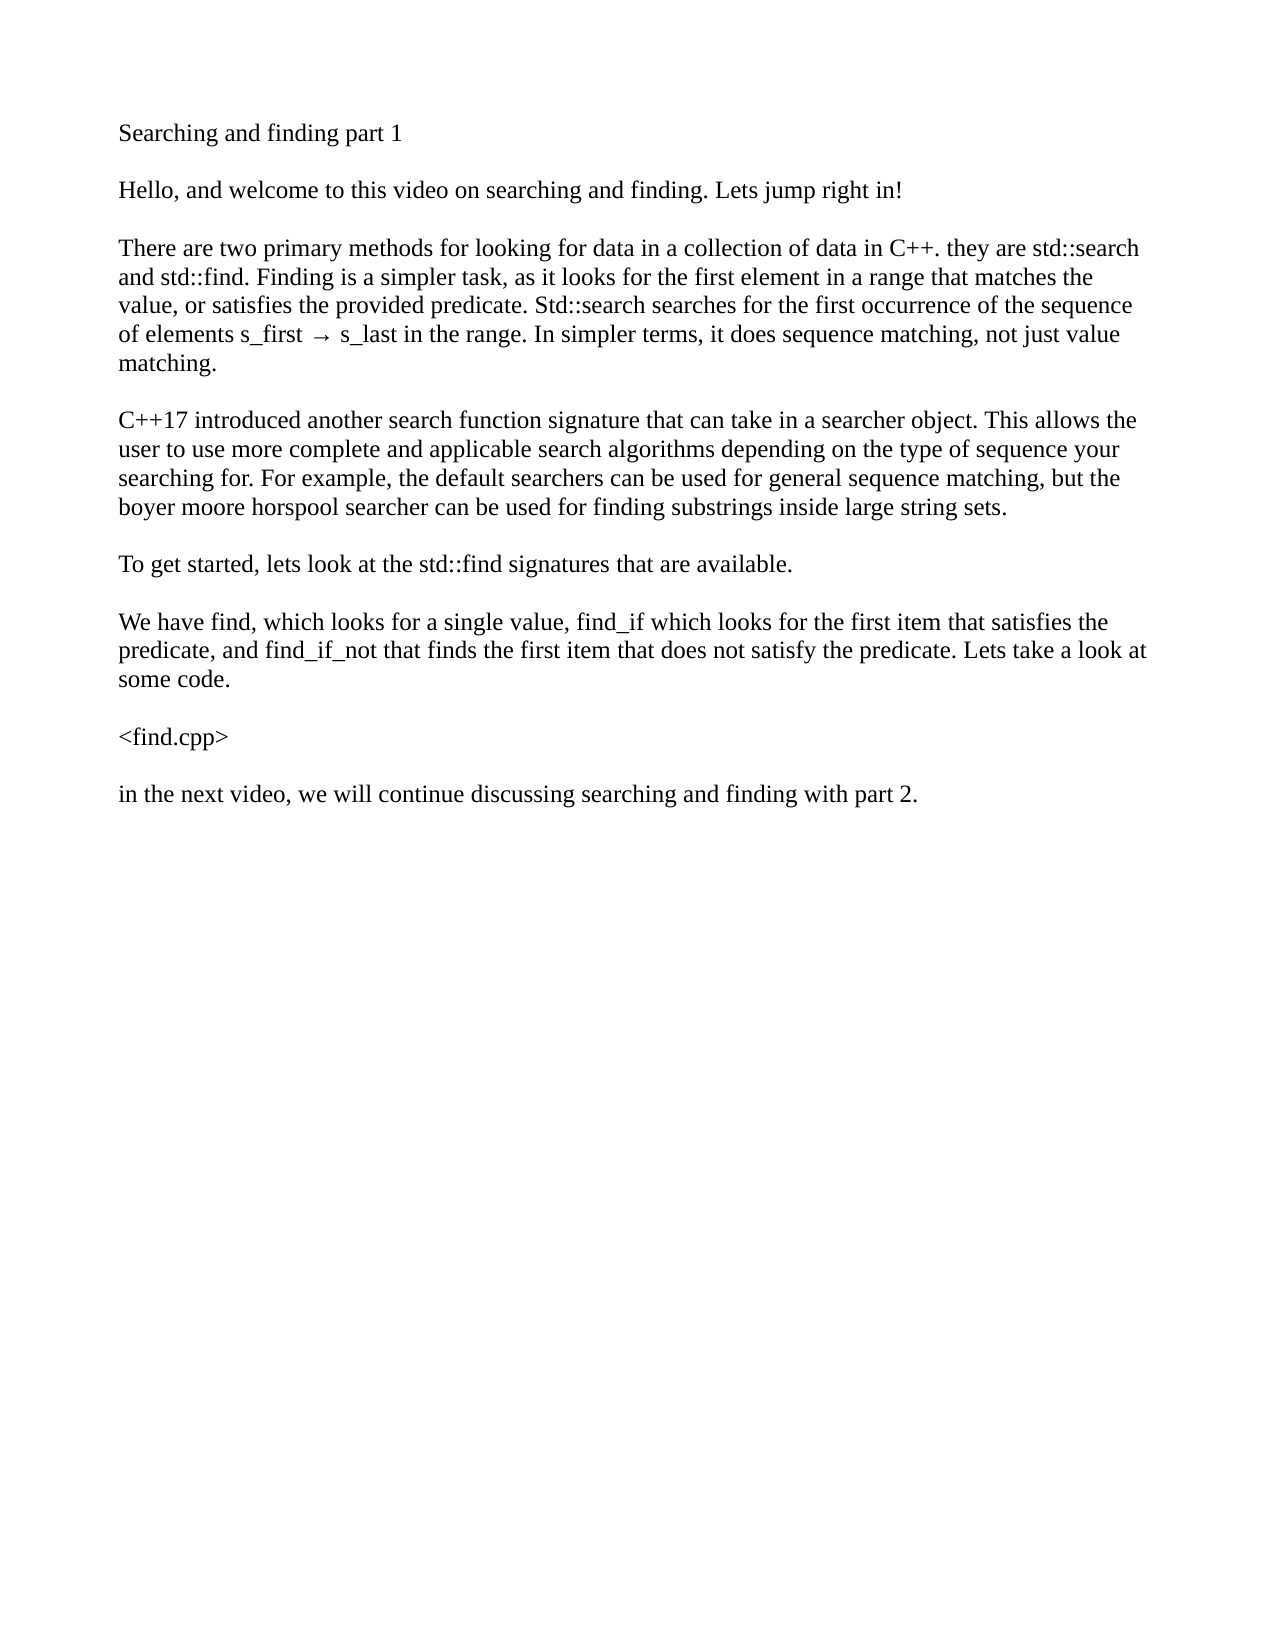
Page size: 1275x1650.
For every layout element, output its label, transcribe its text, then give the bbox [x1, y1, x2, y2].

text C++17 introduced another search function signature that can take in a searcher object. This allows the user to use more complete and applicable search algorithms depending on the type of sequence your searching for. For example, the default searchers can be used for general sequence matching, but the boyer moore horspool searcher can be used for finding substrings inside large string sets. [118, 406, 1157, 521]
text Hello, and welcome to this video on searching and finding. Lets jump right in! [118, 176, 1157, 204]
text To get started, lets look at the std::find signatures that are available. [118, 549, 1157, 578]
text We have find, which looks for a single value, find_if which looks for the first item that satisfies the predicate, and find_if_not that finds the first item that does not satisfy the predicate. Lets take a look at some code. [118, 607, 1157, 693]
text Searching and finding part 1 [118, 118, 1157, 147]
text There are two primary methods for looking for data in a collection of data in C++. they are std::search and std::find. Finding is a simpler task, as it looks for the first element in a range that matches the value, or satisfies the provided predicate. Std::search searches for the first occurrence of the sequence of elements s_first → s_last in the range. In simpler terms, it does sequence matching, not just value matching. [118, 233, 1157, 377]
text <find.cpp> [118, 722, 1157, 751]
text in the next video, we will continue discussing searching and finding with part 2. [118, 779, 1157, 808]
